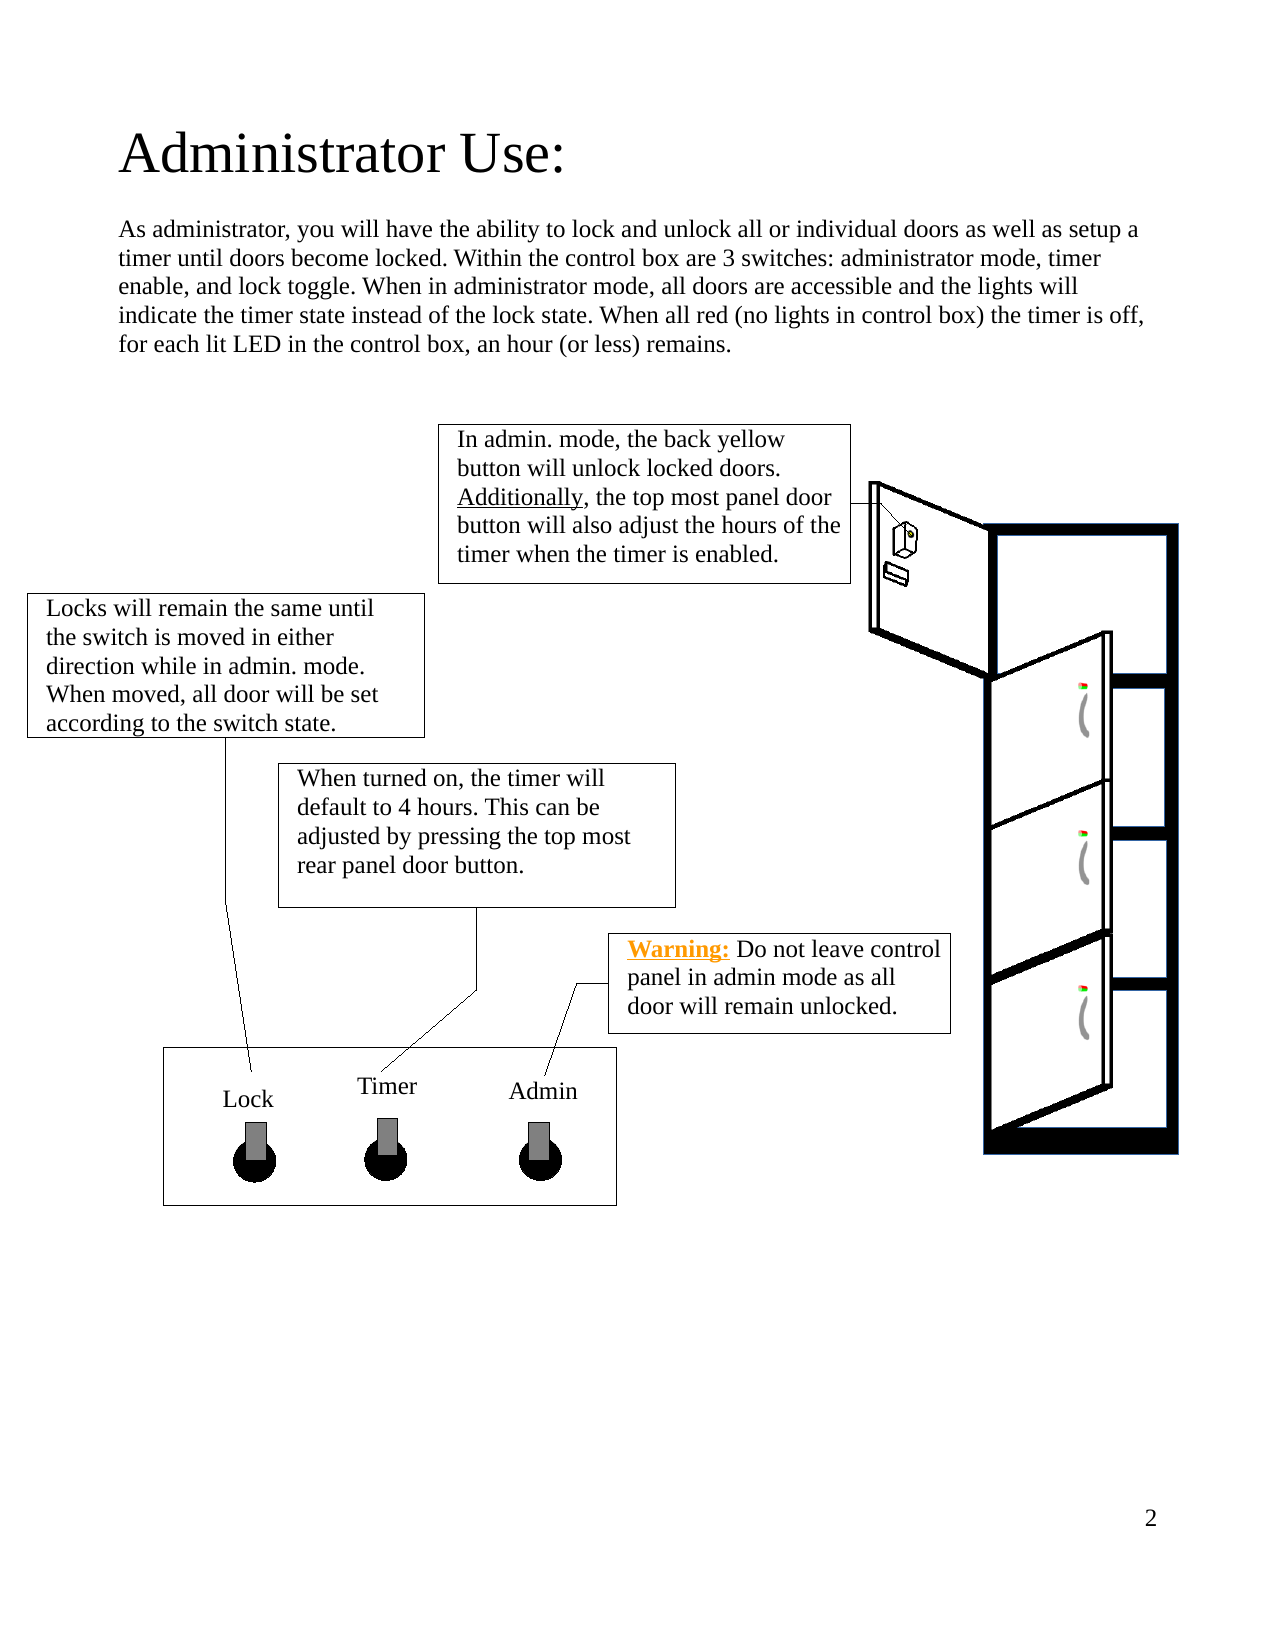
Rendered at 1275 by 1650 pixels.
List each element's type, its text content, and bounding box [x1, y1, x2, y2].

text As administrator, you will have the ability to lock and unlock all or individual doors as well as setup a timer until doors become locked. Within the control box are 3 switches: administrator mode, timer enable, and lock toggle. When in administrator mode, all doors are accessible and the lights will indicate the timer state instead of the lock state. When all red (no lights in control box) the timer is off, for each lit LED in the control box, an hour (or less) remains. [118, 214, 1157, 358]
picture [852, 455, 1136, 1155]
text Administrator Use: [118, 118, 1157, 185]
